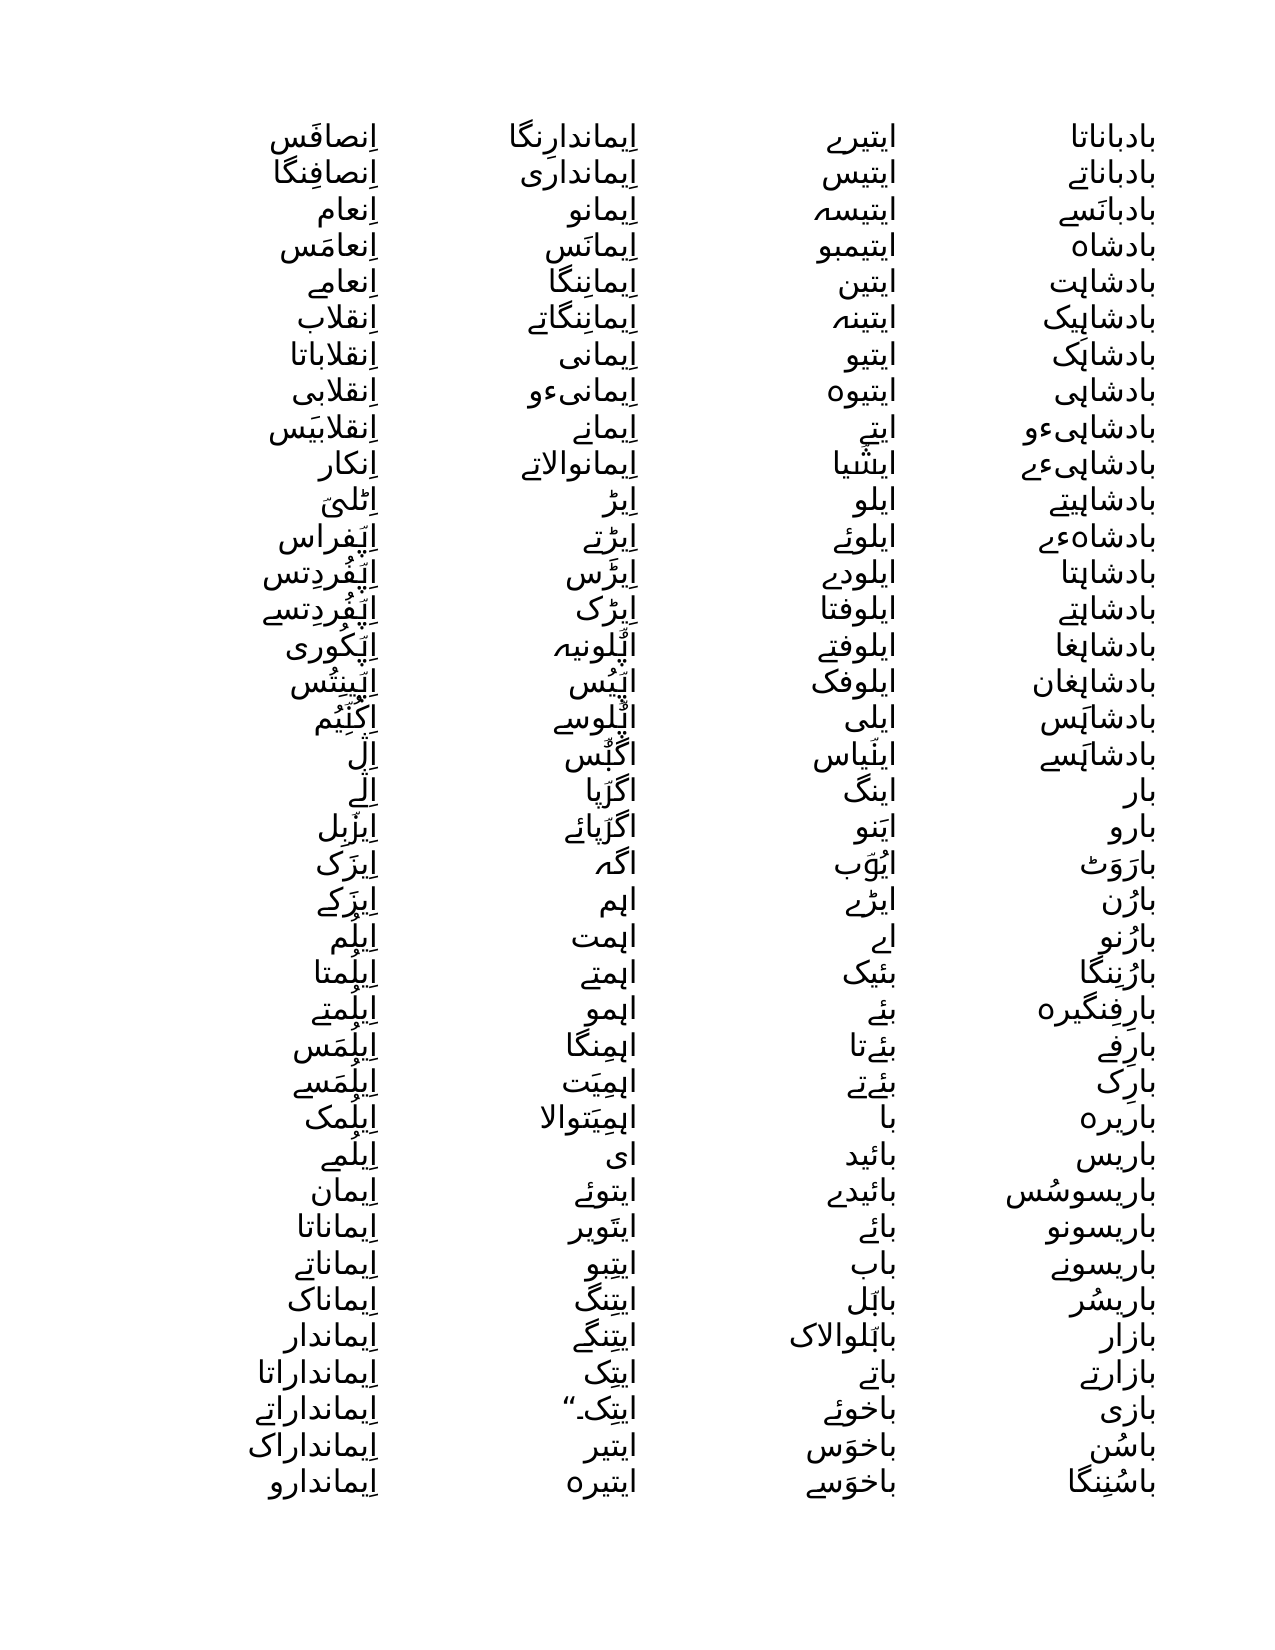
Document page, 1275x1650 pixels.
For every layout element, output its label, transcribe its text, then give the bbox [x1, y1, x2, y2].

text اِیمان [118, 1172, 378, 1209]
text اپُؔلونیہ [378, 627, 637, 663]
text ایتیس [637, 154, 897, 191]
text اِنقلابی​َس [118, 409, 378, 445]
text ایتین [637, 263, 897, 300]
text ایتِک [378, 1354, 637, 1391]
text ایلوفتے [637, 627, 897, 663]
text باخوَس [637, 1427, 897, 1463]
text باریسُر [897, 1281, 1157, 1318]
text باتے [637, 1354, 897, 1391]
text اِیڑَس [378, 554, 637, 591]
text بادشاہی​ءو [897, 409, 1157, 445]
text ایتَویر [378, 1209, 637, 1245]
text ایتوئے [378, 1172, 637, 1209]
text بادشاہی​ءے [897, 445, 1157, 482]
text اِنقلاباتا [118, 336, 378, 373]
text اِیمانداری [378, 154, 637, 191]
text اِیمانِنگا [378, 263, 637, 300]
text اِپؔینِتُس [118, 663, 378, 700]
text ایتیرے [637, 118, 897, 154]
text باریرہ [897, 1100, 1157, 1136]
text اِیمان​والاتے [378, 445, 637, 482]
text بارُنو [897, 918, 1157, 954]
text اِنصافَس [118, 118, 378, 154]
text اِٹلیؔ [118, 482, 378, 518]
text باسُن [897, 1427, 1157, 1463]
text بادبانَسے [897, 191, 1157, 227]
text ایتِبو [378, 1245, 637, 1281]
text اگہ [378, 845, 637, 882]
text بادشاہ​َسے [897, 736, 1157, 772]
text ایلوفتا [637, 591, 897, 627]
text اِڷ [118, 736, 378, 772]
text اہمِیَت [378, 1063, 637, 1100]
text ایَنو [637, 809, 897, 845]
text اہمت [378, 918, 637, 954]
text بئیک [637, 954, 897, 991]
text اِپؔفُردِتسے [118, 591, 378, 627]
text بادشاہ​تے [897, 591, 1157, 627]
text اِیلُمتا [118, 954, 378, 991]
text بادباناتا [897, 118, 1157, 154]
text بابؔل​والاک [637, 1318, 897, 1354]
text باریسوسُس [897, 1172, 1157, 1209]
text اِیماندار [118, 1318, 378, 1354]
text ایتے [637, 409, 897, 445]
text اہمِنگا [378, 1027, 637, 1063]
text اِیماندارِنگا [378, 118, 637, 154]
text اِیمانداراتا [118, 1354, 378, 1391]
text با [637, 1100, 897, 1136]
text اِیماناتے [118, 1245, 378, 1281]
text اپؔیُس [378, 663, 637, 700]
text ایتیر [378, 1427, 637, 1463]
text اہمو [378, 991, 637, 1027]
text بازار [897, 1318, 1157, 1354]
text اِیڑ [378, 482, 637, 518]
text ایتیرہ [378, 1463, 637, 1499]
text باریس [897, 1136, 1157, 1172]
text اِیمانی​ءو [378, 373, 637, 409]
text بارِفِنگیرہ [897, 991, 1157, 1027]
text بادباناتے [897, 154, 1157, 191]
text بارو [897, 809, 1157, 845]
text اِپؔفُردِتس [118, 554, 378, 591]
text بادشاہِیک [897, 300, 1157, 336]
text بادشاہ​ءے [897, 518, 1157, 554]
text بابؔل [637, 1281, 897, 1318]
text بئے [637, 991, 897, 1027]
text اِیمانَس [378, 227, 637, 263]
text بادشاہ​َس [897, 700, 1157, 736]
text بائے [637, 1209, 897, 1245]
text باریسونے [897, 1245, 1157, 1281]
text ایتیو [637, 336, 897, 373]
text اِیمانداراتے [118, 1391, 378, 1427]
text بئے​تے [637, 1063, 897, 1100]
text باریسونو [897, 1209, 1157, 1245]
text اِکُنِؔیُم [118, 700, 378, 736]
text ای [378, 1136, 637, 1172]
text باخوئے [637, 1391, 897, 1427]
text اِنقلاب [118, 300, 378, 336]
text ایلوفک [637, 663, 897, 700]
text اپُؔلوسے [378, 700, 637, 736]
text ایتینہ [637, 300, 897, 336]
text اِیلُم [118, 918, 378, 954]
text ایڑے [637, 882, 897, 918]
text بازارتے [897, 1354, 1157, 1391]
text باسُنِنگا [897, 1463, 1157, 1499]
text بادشاہی​تے [897, 482, 1157, 518]
text اِیزؔبِل [118, 809, 378, 845]
text اِنکار [118, 445, 378, 482]
text بارَوَٹ [897, 845, 1157, 882]
text بادشاہ​غان [897, 663, 1157, 700]
text اِپؔکُوری [118, 627, 378, 663]
text اہمِیَت​والا [378, 1100, 637, 1136]
text بادشاہی [897, 373, 1157, 409]
text اہم [378, 882, 637, 918]
text بارِک [897, 1063, 1157, 1100]
text بادشاہ [897, 227, 1157, 263]
text بازی [897, 1391, 1157, 1427]
text ایلوئے [637, 518, 897, 554]
text اِپؔفراس [118, 518, 378, 554]
text اِیمانداراک [118, 1427, 378, 1463]
text اِیماناتا [118, 1209, 378, 1245]
text اِیماندارو [118, 1463, 378, 1499]
text اِیڑک [378, 591, 637, 627]
text اِیمانے [378, 409, 637, 445]
text ایتِنگ [378, 1281, 637, 1318]
text بائید [637, 1136, 897, 1172]
text اِیلُمَس [118, 1027, 378, 1063]
text ایتیمبو [637, 227, 897, 263]
text اِنصافِنگا [118, 154, 378, 191]
text بارِفے [897, 1027, 1157, 1063]
text اِیڑتے [378, 518, 637, 554]
text اِیمانو [378, 191, 637, 227]
text اِنعام [118, 191, 378, 227]
text اِنقلابی [118, 373, 378, 409]
text اِیلُمَسے [118, 1063, 378, 1100]
text اِڷے [118, 772, 378, 809]
text اے [637, 918, 897, 954]
text اِیلُمتے [118, 991, 378, 1027]
text اِیمانی [378, 336, 637, 373]
text بادشاہ​غا [897, 627, 1157, 663]
text باب [637, 1245, 897, 1281]
text بارُنِنگا [897, 954, 1157, 991]
text ایتیوہ [637, 373, 897, 409]
text ایتیسہ [637, 191, 897, 227]
text ایلی [637, 700, 897, 736]
text اِیلُمک [118, 1100, 378, 1136]
text اگرؔپائے [378, 809, 637, 845]
text بار [897, 772, 1157, 809]
text ایتِنگے [378, 1318, 637, 1354]
text اِیمانِنگاتے [378, 300, 637, 336]
text اینگ [637, 772, 897, 809]
text بائیدے [637, 1172, 897, 1209]
text اگبُؔس [378, 736, 637, 772]
text بارُن [897, 882, 1157, 918]
text بادشاہت [897, 263, 1157, 300]
text اہمتے [378, 954, 637, 991]
text اِیزَکے [118, 882, 378, 918]
text ایلو [637, 482, 897, 518]
text اِیماناک [118, 1281, 378, 1318]
text بادشاہک [897, 336, 1157, 373]
text ایتِک۔“​ [378, 1391, 637, 1427]
text اگرؔپا [378, 772, 637, 809]
text اِیلُمے [118, 1136, 378, 1172]
text اینؔیاس [637, 736, 897, 772]
text اِنعامَس [118, 227, 378, 263]
text ایشؔیا [637, 445, 897, 482]
text بادشاہ​تا [897, 554, 1157, 591]
text اِنعامے [118, 263, 378, 300]
text باخوَسے [637, 1463, 897, 1499]
text ایلودے [637, 554, 897, 591]
text ایُوؔب [637, 845, 897, 882]
text اِیزَک [118, 845, 378, 882]
text بئے​تا [637, 1027, 897, 1063]
